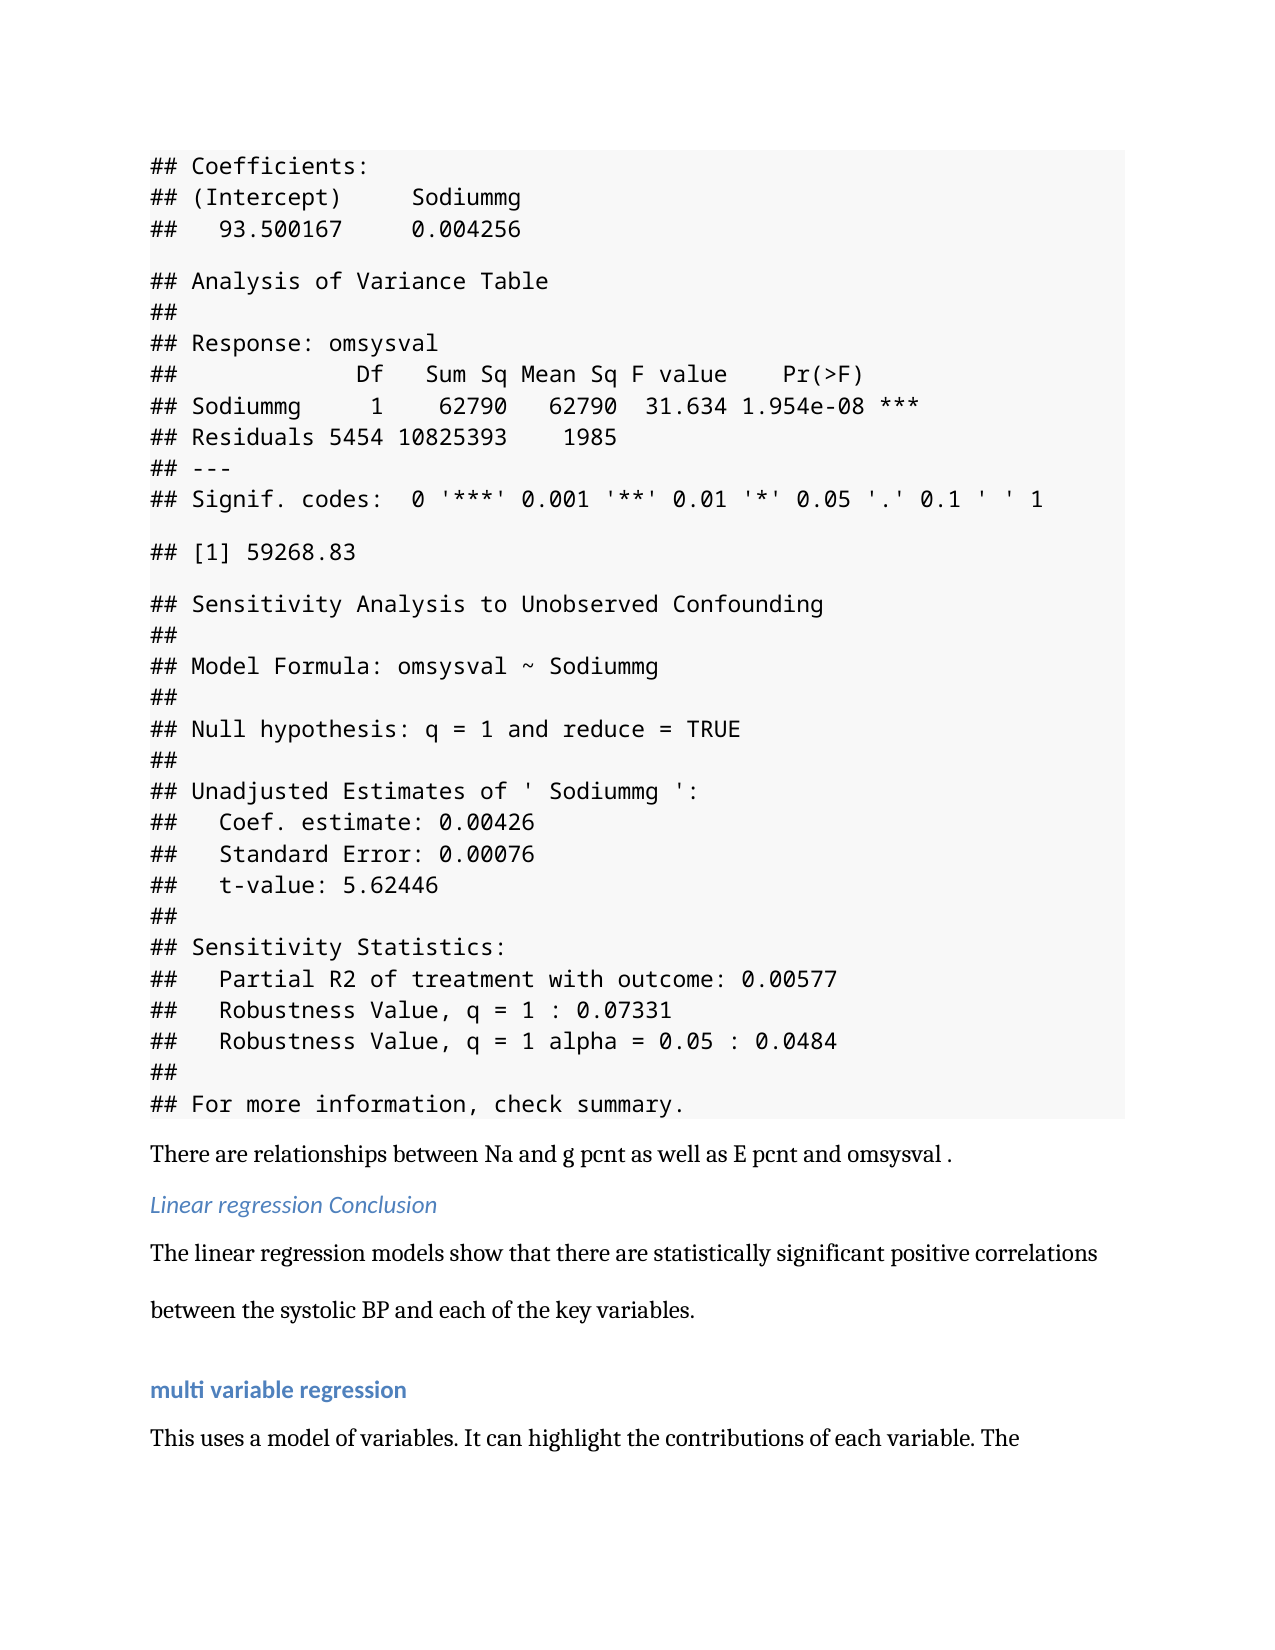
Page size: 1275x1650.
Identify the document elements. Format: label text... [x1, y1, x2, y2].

text The linear regression models show that there are statistically significant positive correlations between the systolic BP and each of the key variables. [150, 1238, 1125, 1325]
subtitle multi variable regression [150, 1374, 1125, 1405]
text ## Coefficients: ## (Intercept) Sodiummg ## 93.500167 0.004256 [150, 150, 1125, 244]
subtitle Linear regression Conclusion [150, 1189, 1125, 1220]
text ## [1] 59268.83 [150, 535, 1125, 567]
text This uses a model of variables. It can highlight the contributions of each variable. The [150, 1423, 1125, 1452]
text ## Analysis of Variance Table ## ## Response: omsysval ## Df Sum Sq Mean Sq F value Pr(>F) ## Sodiummg 1 62790 62790 31.634 1.954e-08 *** ## Residuals 5454 10825393 1985 ## --- ## Signif. codes: 0 '***' 0.001 '**' 0.01 '*' 0.05 '.' 0.1 ' ' 1 [150, 264, 1125, 514]
text There are relationships between Na and g pcnt as well as E pcnt and omsysval . [150, 1139, 1125, 1168]
text ## Sensitivity Analysis to Unobserved Confounding ## ## Model Formula: omsysval ~ Sodiummg ## ## Null hypothesis: q = 1 and reduce = TRUE ## ## Unadjusted Estimates of ' Sodiummg ': ## Coef. estimate: 0.00426 ## Standard Error: 0.00076 ## t-value: 5.62446 ## ## Sensitivity Statistics: ## Partial R2 of treatment with outcome: 0.00577 ## Robustness Value, q = 1 : 0.07331 ## Robustness Value, q = 1 alpha = 0.05 : 0.0484 ## ## For more information, check summary. [150, 587, 1125, 1119]
